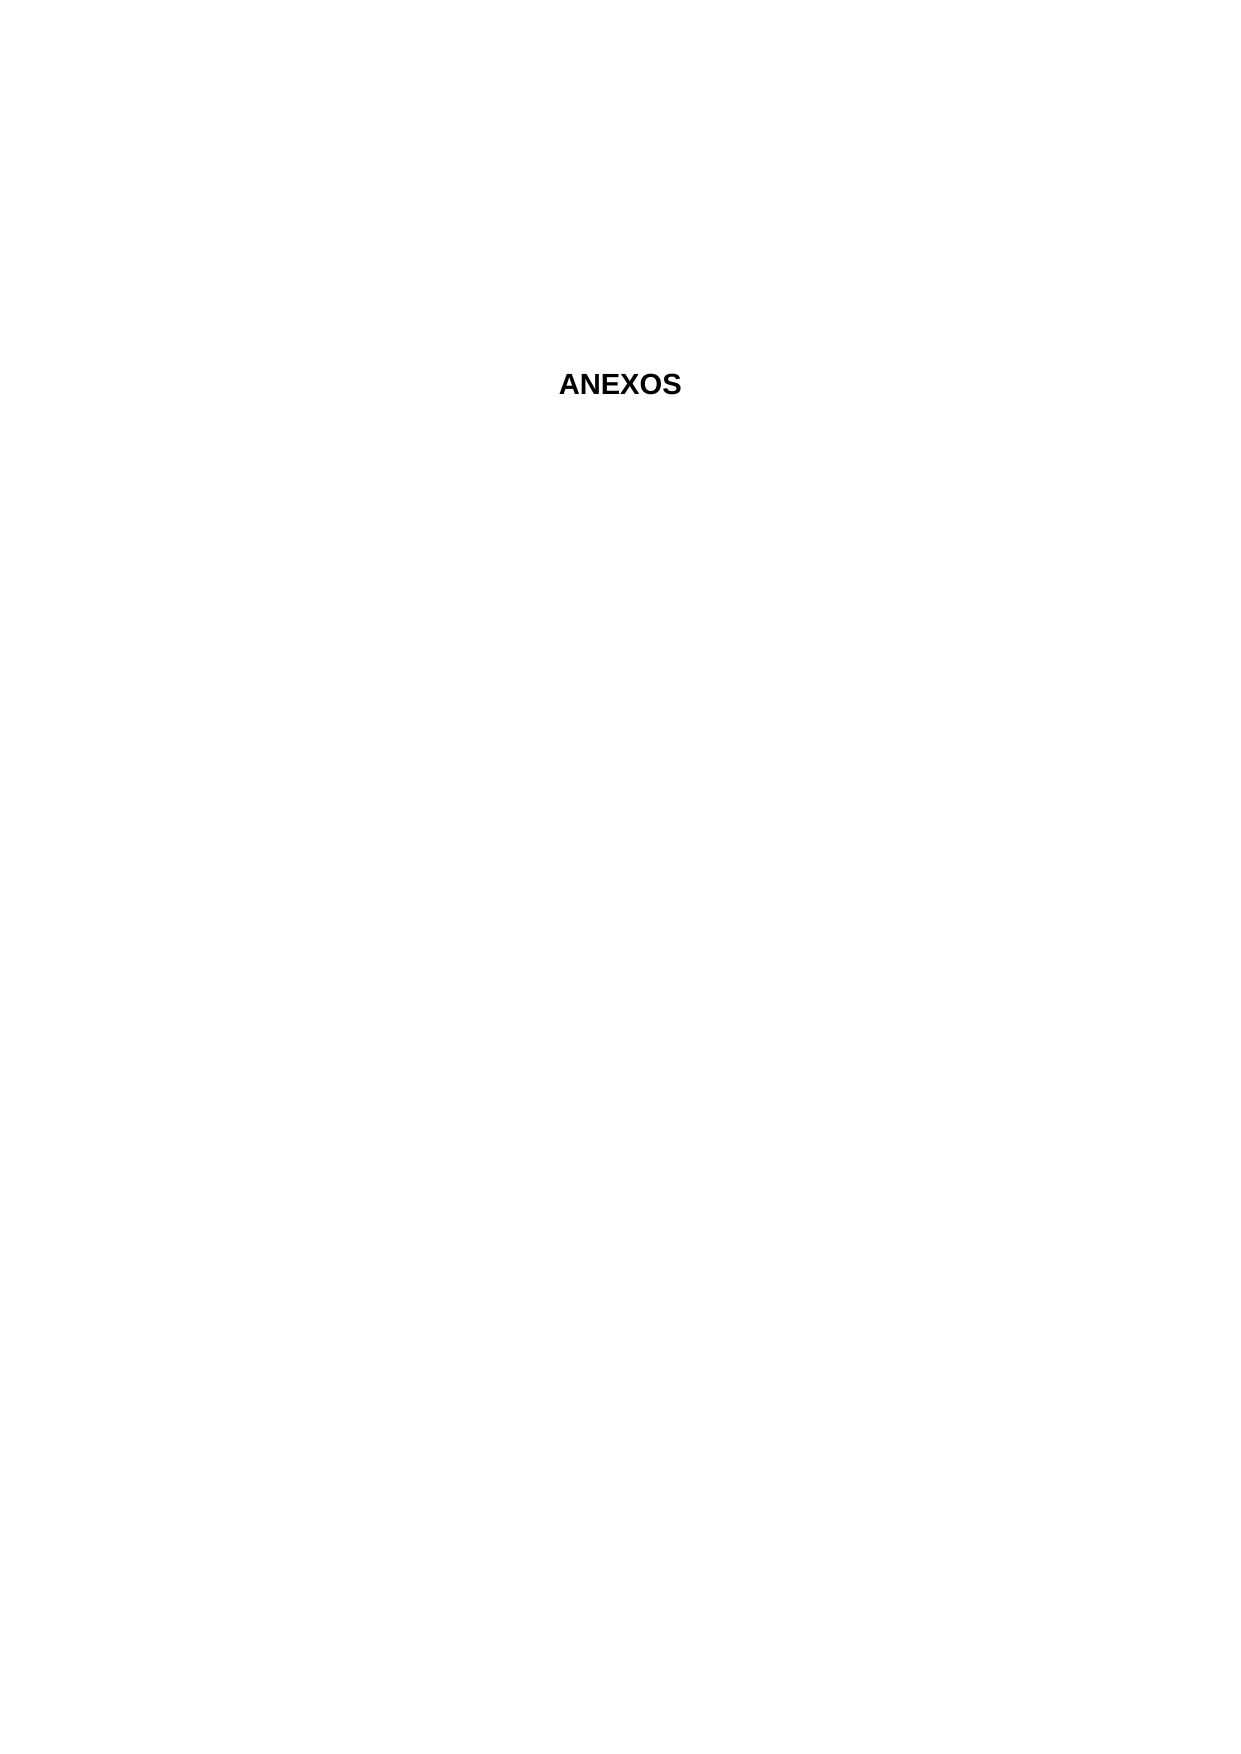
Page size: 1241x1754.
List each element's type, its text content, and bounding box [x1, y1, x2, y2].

subtitle ANEXOS [148, 367, 1093, 401]
